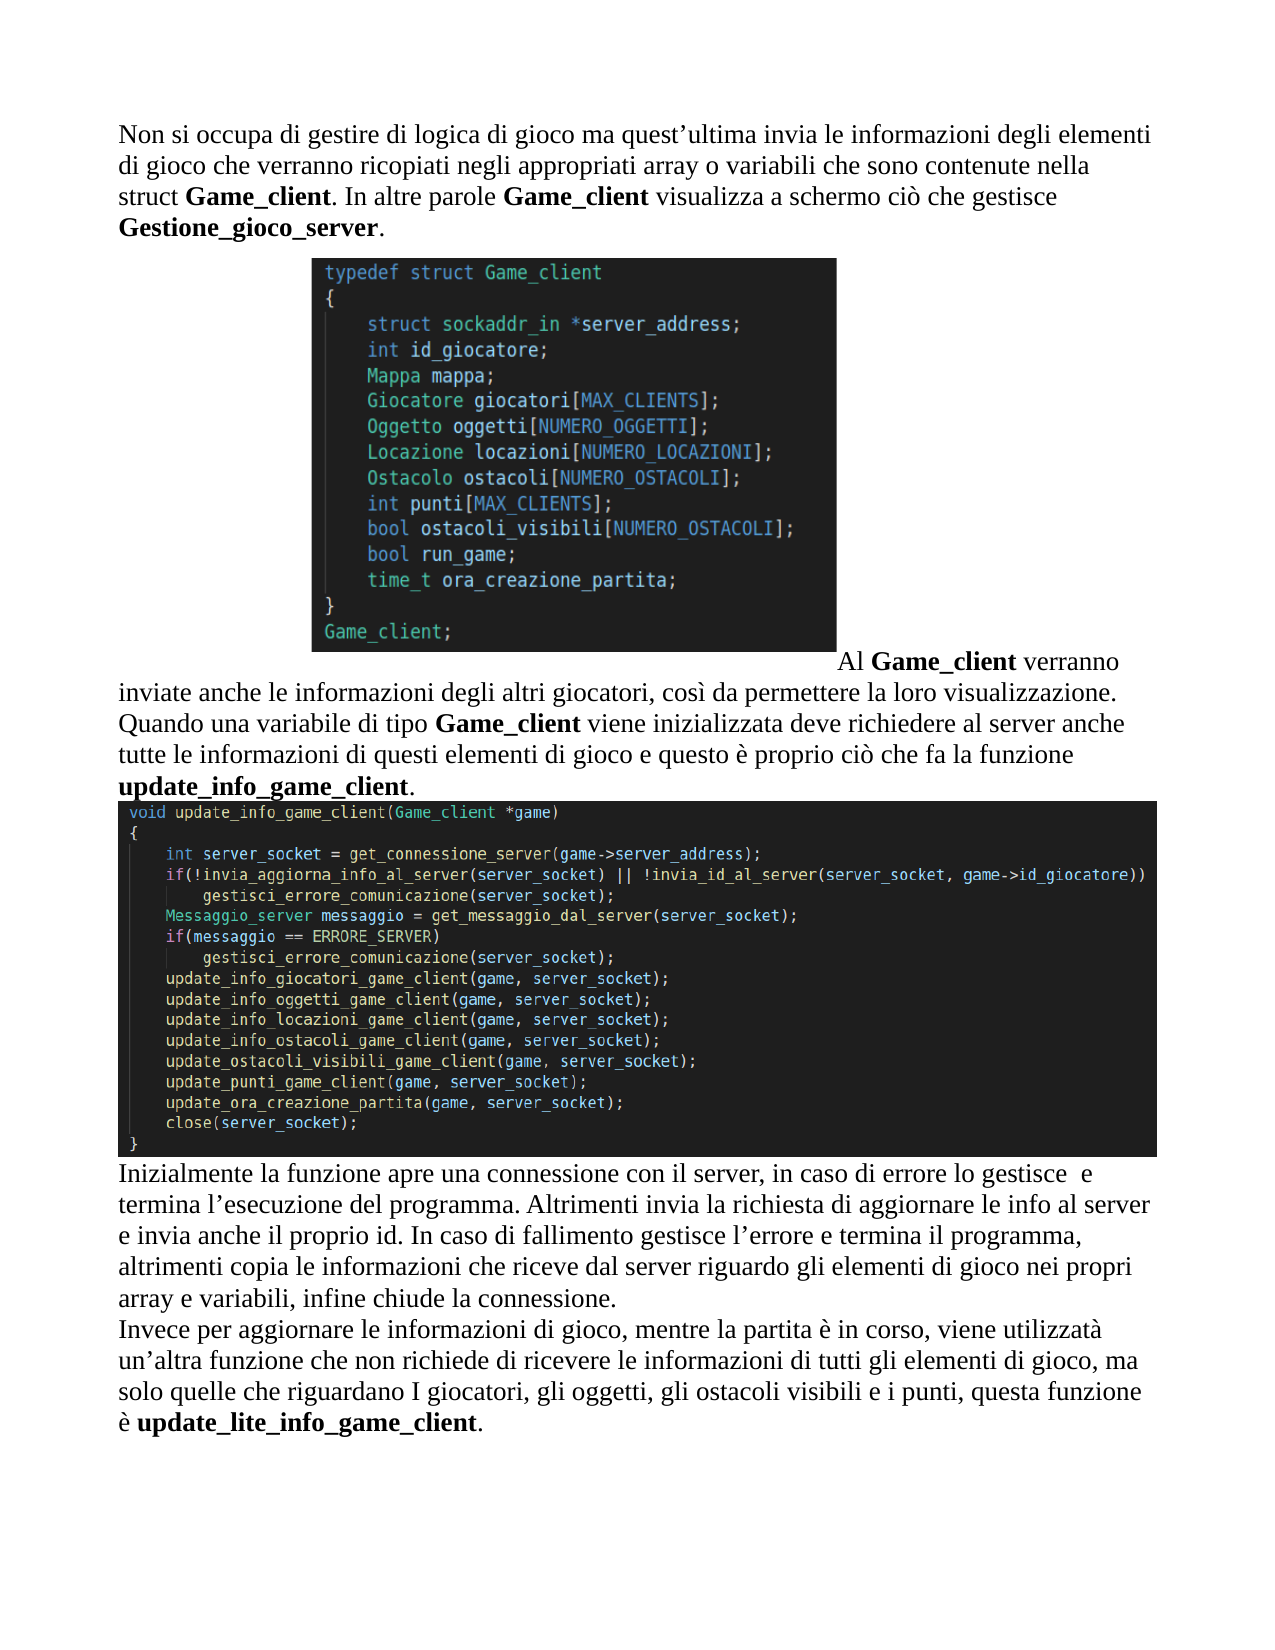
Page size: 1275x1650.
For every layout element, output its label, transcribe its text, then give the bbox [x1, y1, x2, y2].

text Inizialmente la funzione apre una connessione con il server, in caso di errore lo gestisce e termina l’esecuzione del programma. Altrimenti invia la richiesta di aggiornare le info al server e invia anche il proprio id. In caso di fallimento gestisce l’errore e termina il programma, altrimenti copia le informazioni che riceve dal server riguardo gli elementi di gioco nei propri array e variabili, infine chiude la connessione. [118, 1157, 1157, 1313]
text Al Game_client verranno inviate anche le informazioni degli altri giocatori, così da permettere la loro visualizzazione. Quando una variabile di tipo Game_client viene inizializzata deve richiedere al server anche tutte le informazioni di questi elementi di gioco e questo è proprio ciò che fa la funzione update_info_game_client. [118, 645, 1157, 801]
text Non si occupa di gestire di logica di gioco ma quest’ultima invia le informazioni degli elementi di gioco che verranno ricopiati negli appropriati array o variabili che sono contenute nella struct Game_client. In altre parole Game_client visualizza a schermo ciò che gestisce Gestione_gioco_server. [118, 118, 1157, 243]
picture [118, 801, 1157, 1157]
text Invece per aggiornare le informazioni di gioco, mentre la partita è in corso, viene utilizzatà un’altra funzione che non richiede di ricevere le informazioni di tutti gli elementi di gioco, ma solo quelle che riguardano I giocatori, gli oggetti, gli ostacoli visibili e i punti, questa funzione è update_lite_info_game_client. [118, 1313, 1157, 1437]
picture [311, 258, 837, 652]
